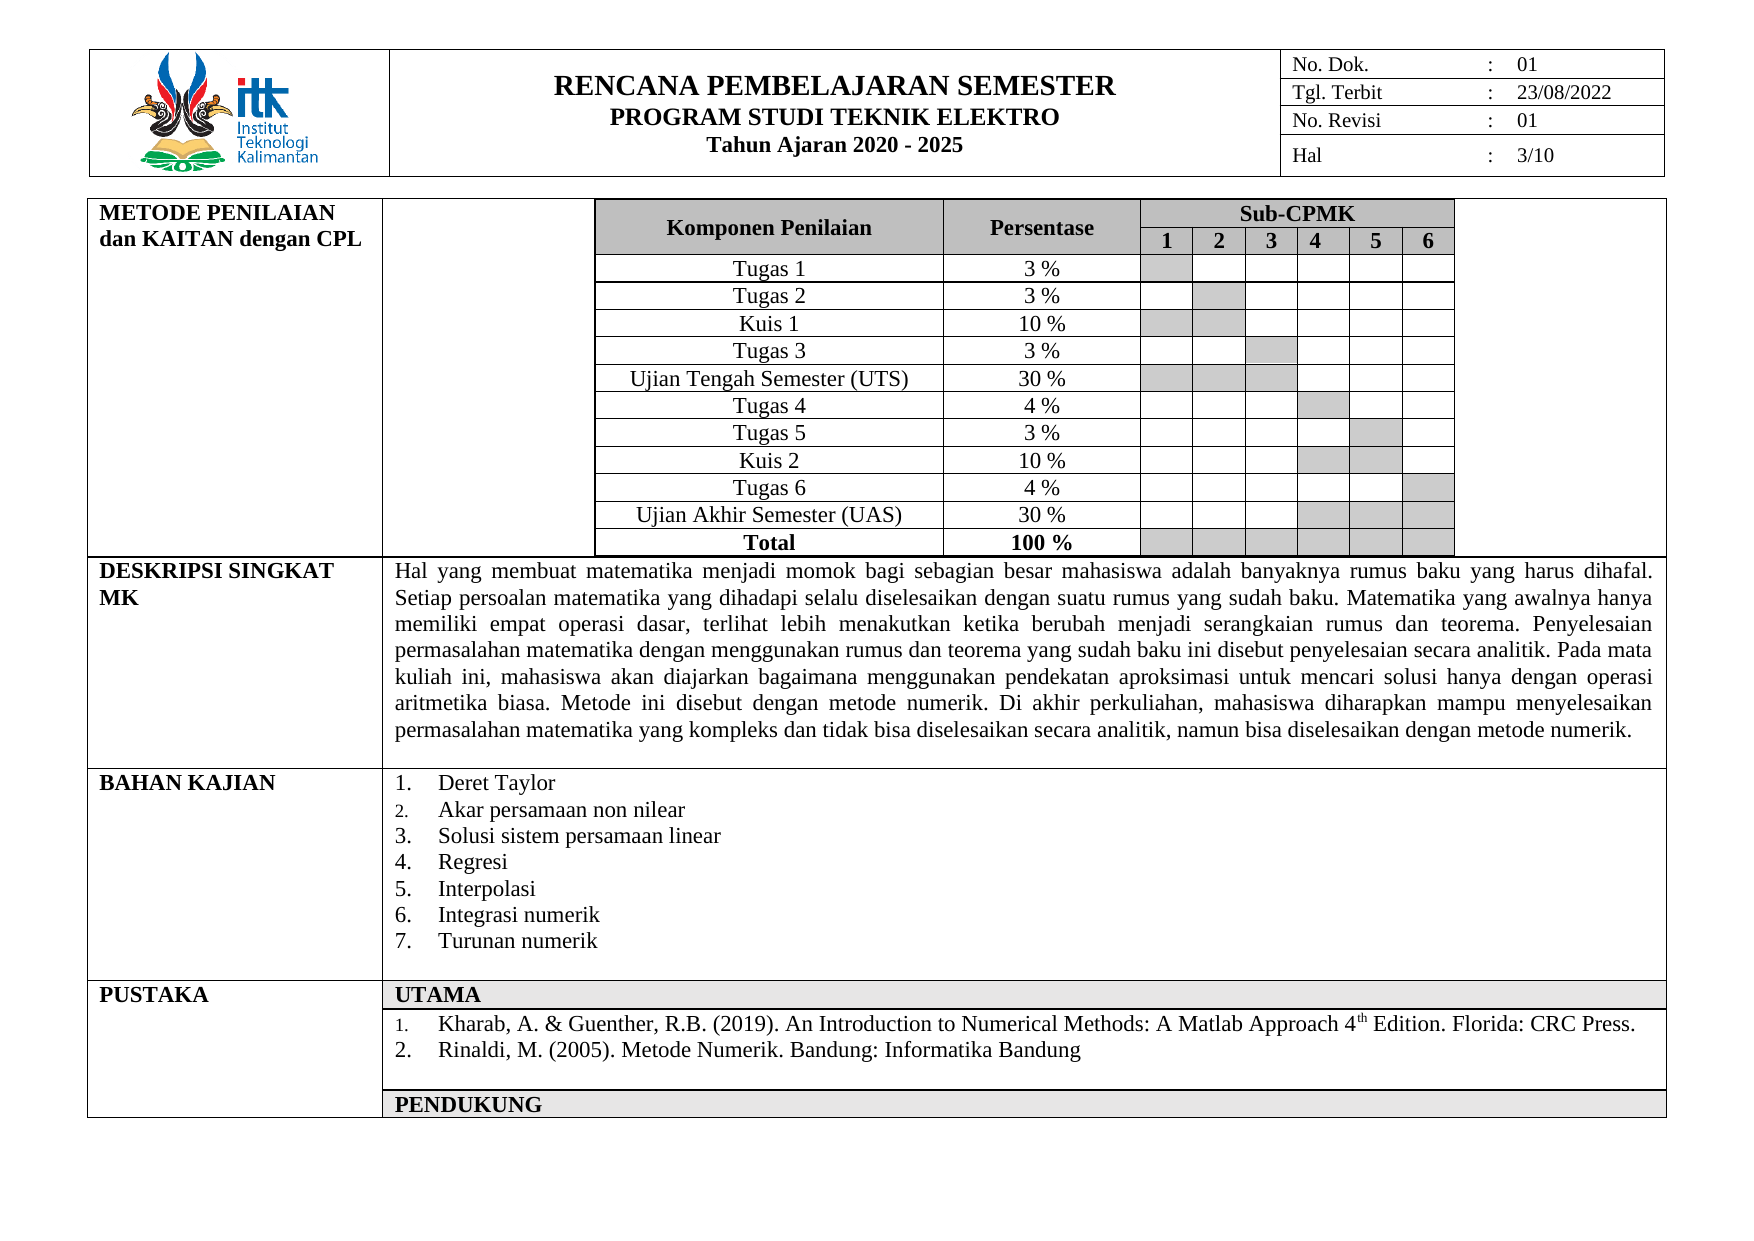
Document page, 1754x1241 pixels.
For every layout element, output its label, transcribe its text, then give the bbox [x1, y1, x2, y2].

table_cell [1141, 255, 1192, 281]
table_cell [1141, 419, 1192, 446]
table_cell [1141, 337, 1192, 363]
table_cell [1193, 502, 1245, 528]
table_cell [1246, 365, 1297, 391]
table_cell Tugas 5 [596, 419, 943, 446]
table_cell [1193, 337, 1245, 363]
table_cell [1246, 337, 1297, 363]
table_cell [1298, 392, 1349, 418]
table_cell [1403, 365, 1454, 391]
table_cell [1193, 474, 1245, 501]
table_cell Kuis 2 [596, 447, 943, 473]
table_cell 3 % [944, 419, 1140, 446]
table_cell [1298, 255, 1349, 281]
table_cell [1298, 365, 1349, 391]
table_cell [1246, 255, 1297, 281]
table_header Sub-CPMK [1141, 200, 1454, 227]
table_cell [1455, 199, 1666, 556]
table_cell [1246, 502, 1297, 528]
table_cell [1350, 419, 1402, 446]
table_cell [1403, 337, 1454, 363]
table_cell [1193, 365, 1245, 391]
table_cell 1 [1141, 228, 1192, 254]
table_cell UTAMA [383, 981, 1666, 1008]
table_cell Tugas 2 [596, 283, 943, 309]
table_cell [1141, 502, 1192, 528]
table_cell [1403, 447, 1454, 473]
table_cell [1193, 529, 1245, 555]
table_cell [1350, 283, 1402, 309]
table_cell [1403, 310, 1454, 336]
table_cell [1350, 365, 1402, 391]
table_cell Tugas 1 [596, 255, 943, 281]
table_cell [1350, 474, 1402, 501]
table_cell [1298, 337, 1349, 363]
picture [127, 50, 322, 176]
table_cell [1246, 283, 1297, 309]
table_cell Tugas 4 [596, 392, 943, 418]
table_cell 3 % [944, 255, 1140, 281]
table_cell 10 % [944, 447, 1140, 473]
table_cell [1403, 529, 1454, 555]
table_cell PENDUKUNG [383, 1091, 1666, 1117]
table_cell [1246, 447, 1297, 473]
table_cell 4 % [944, 474, 1140, 501]
table_cell METODE PENILAIAN dan KAITAN dengan CPL [88, 199, 382, 556]
table_cell [1298, 419, 1349, 446]
table_cell [1298, 529, 1349, 555]
table_cell [1193, 392, 1245, 418]
table_cell 4 [1298, 228, 1349, 254]
table_cell [1246, 419, 1297, 446]
table_cell [1298, 283, 1349, 309]
table_cell [1246, 310, 1297, 336]
table_cell Total [596, 529, 943, 555]
table_cell [1141, 283, 1192, 309]
table_cell 30 % [944, 365, 1140, 391]
table_cell [1141, 474, 1192, 501]
table_cell 6 [1403, 228, 1454, 254]
table_cell 5 [1350, 228, 1402, 254]
table_cell Hal yang membuat matematika menjadi momok bagi sebagian besar mahasiswa adalah banyaknya rumus baku yang harus dihafal. Setiap persoalan matematika yang dihadapi selalu diselesaikan dengan suatu rumus yang sudah baku. Matematika yang awalnya hanya memiliki empat operasi dasar, terlihat lebih menakutkan ketika berubah menjadi serangkaian rumus dan teorema. Penyelesaian permasalahan matematika dengan menggunakan rumus dan teorema yang sudah baku ini disebut penyelesaian secara analitik. Pada mata kuliah ini, mahasiswa akan diajarkan bagaimana menggunakan pendekatan aproksimasi untuk mencari solusi hanya dengan operasi aritmetika biasa. Metode ini disebut dengan metode numerik. Di akhir perkuliahan, mahasiswa diharapkan mampu menyelesaikan permasalahan matematika yang kompleks dan tidak bisa diselesaikan secara analitik, namun bisa diselesaikan dengan metode numerik. [383, 558, 1666, 768]
table_cell 3 [1246, 228, 1297, 254]
table_cell DESKRIPSI SINGKAT MK [88, 558, 382, 768]
table_cell [383, 199, 594, 556]
table_cell [1350, 392, 1402, 418]
table_cell [1350, 255, 1402, 281]
table_cell [1298, 474, 1349, 501]
table_cell [1350, 529, 1402, 555]
table_cell 2 [1193, 228, 1245, 254]
table_cell [1246, 392, 1297, 418]
table_cell [1403, 419, 1454, 446]
table_cell [1350, 447, 1402, 473]
table_cell [1193, 419, 1245, 446]
table_cell Tugas 3 [596, 337, 943, 363]
table_cell [1350, 337, 1402, 363]
table_cell 100 % [944, 529, 1140, 555]
table_cell 30 % [944, 502, 1140, 528]
table_cell 3 % [944, 283, 1140, 309]
table_cell [1141, 447, 1192, 473]
table_cell [1403, 255, 1454, 281]
table_cell [1350, 310, 1402, 336]
table_cell [1193, 255, 1245, 281]
table_header Komponen Penilaian [596, 200, 943, 254]
table_header Persentase [944, 200, 1140, 254]
table_cell Deret Taylor Akar persamaan non nilear Solusi sistem persamaan linear Regresi Interpolasi Integrasi numerik Turunan numerik [383, 769, 1666, 980]
table_cell Tugas 6 [596, 474, 943, 501]
table_cell 4 % [944, 392, 1140, 418]
table_cell 3 % [944, 337, 1140, 363]
table_cell [1193, 283, 1245, 309]
table_cell PUSTAKA [88, 981, 382, 1117]
table_cell [1193, 447, 1245, 473]
table_cell 10 % [944, 310, 1140, 336]
table_cell Ujian Tengah Semester (UTS) [596, 365, 943, 391]
table_cell [1141, 310, 1192, 336]
table_cell [1298, 502, 1349, 528]
table_cell [1141, 365, 1192, 391]
table_cell [1403, 474, 1454, 501]
table_cell [1246, 474, 1297, 501]
table_cell [1403, 392, 1454, 418]
table_cell [1246, 529, 1297, 555]
table_cell [1193, 310, 1245, 336]
table_cell [1350, 502, 1402, 528]
table_cell [1403, 502, 1454, 528]
table_cell [1298, 310, 1349, 336]
table_cell [1141, 529, 1192, 555]
table_cell [1403, 283, 1454, 309]
table_cell Ujian Akhir Semester (UAS) [596, 502, 943, 528]
table_cell BAHAN KAJIAN [88, 769, 382, 980]
table_cell Kuis 1 [596, 310, 943, 336]
table_cell [1298, 447, 1349, 473]
table_cell Kharab, A. & Guenther, R.B. (2019). An Introduction to Numerical Methods: A Matlab Approach 4th Edition. Florida: CRC Press. Rinaldi, M. (2005). Metode Numerik. Bandung: Informatika Bandung [383, 1010, 1666, 1089]
table_cell [1141, 392, 1192, 418]
